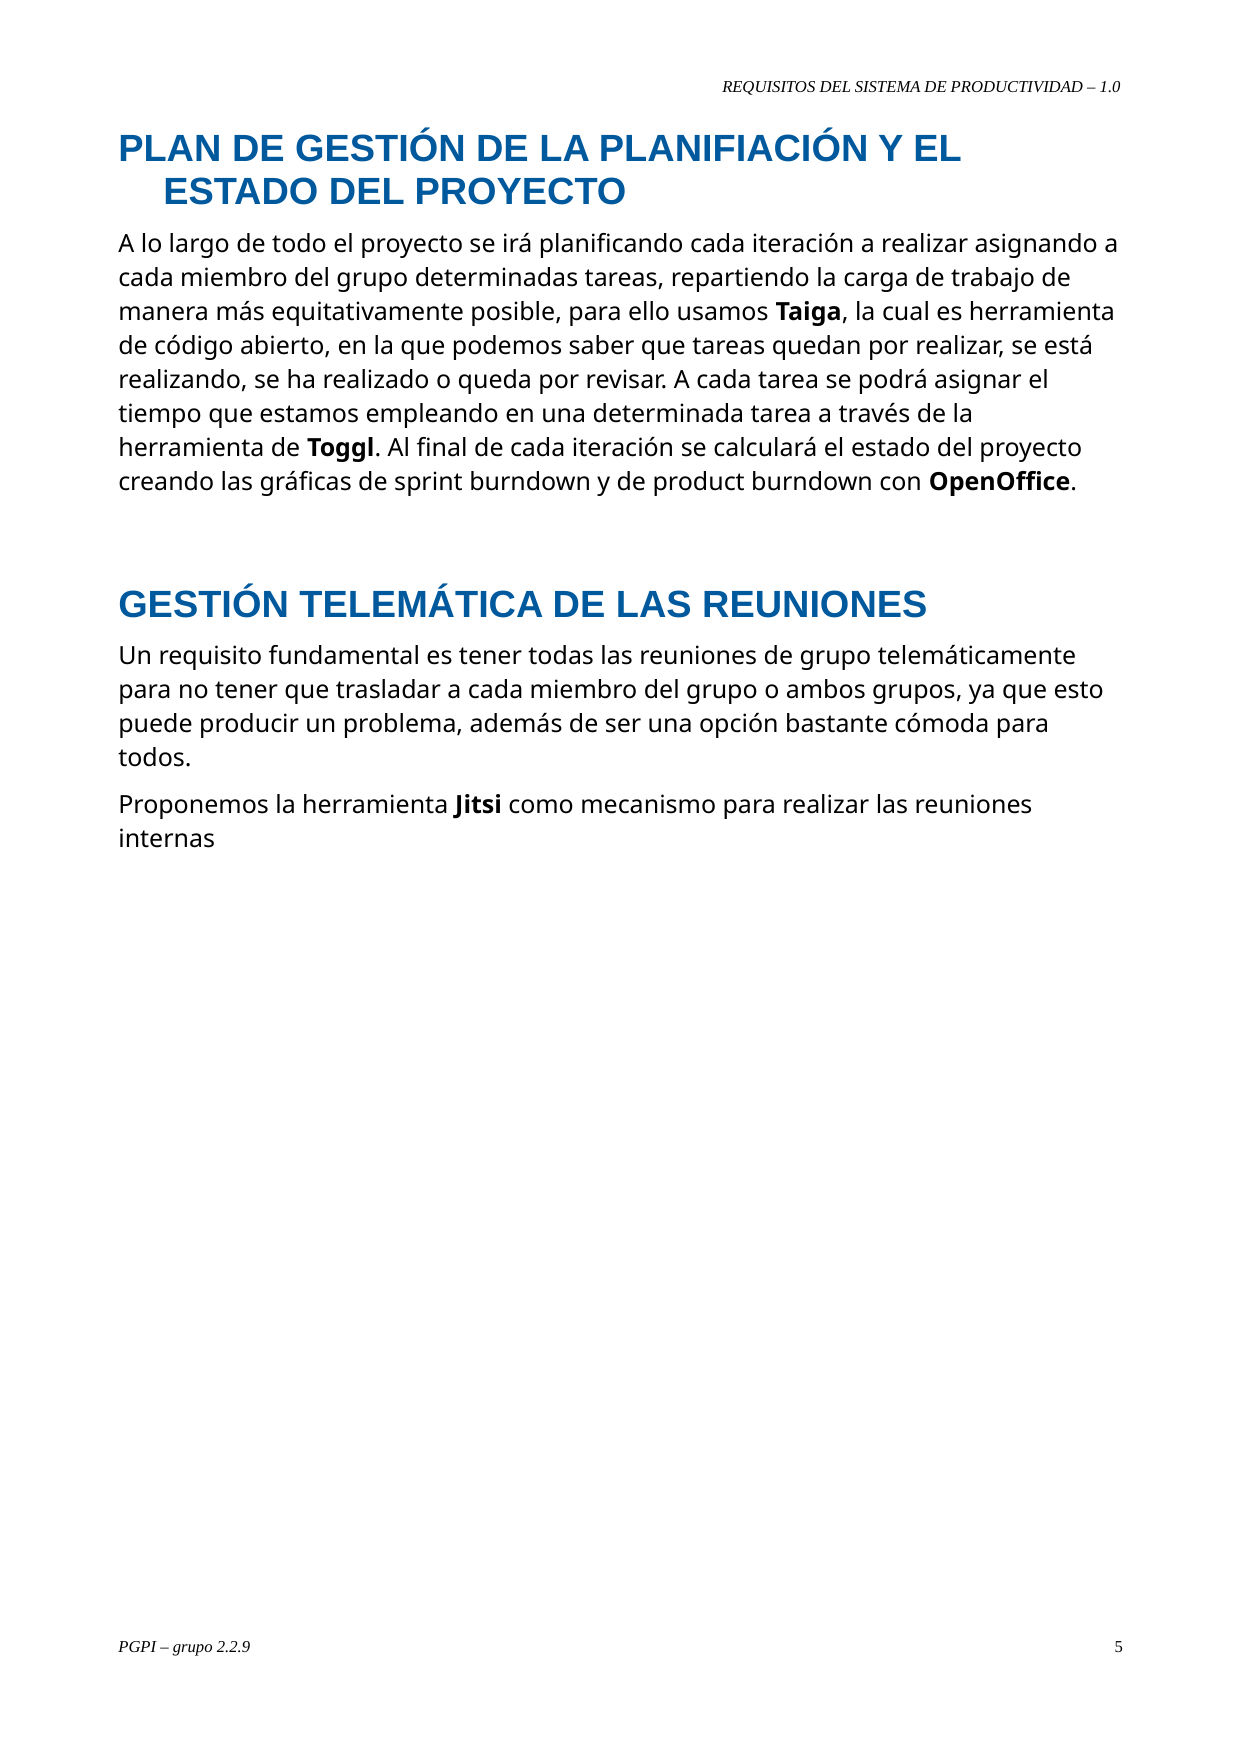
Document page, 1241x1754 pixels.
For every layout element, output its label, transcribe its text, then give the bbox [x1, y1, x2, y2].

text Proponemos la herramienta Jitsi como mecanismo para realizar las reuniones internas [118, 787, 1122, 855]
text A lo largo de todo el proyecto se irá planificando cada iteración a realizar asignando a cada miembro del grupo determinadas tareas, repartiendo la carga de trabajo de manera más equitativamente posible, para ello usamos Taiga, la cual es herramienta de código abierto, en la que podemos saber que tareas quedan por realizar, se está realizando, se ha realizado o queda por revisar. A cada tarea se podrá asignar el tiempo que estamos empleando en una determinada tarea a través de la herramienta de Toggl. Al final de cada iteración se calculará el estado del proyecto creando las gráficas de sprint burndown y de product burndown con OpenOffice. [118, 225, 1122, 498]
subtitle Plan de gestión de la planifiación y el estado del proyecto [118, 125, 1122, 213]
subtitle gestión telemática de las reuniones [118, 582, 1122, 625]
text Un requisito fundamental es tener todas las reuniones de grupo telemáticamente para no tener que trasladar a cada miembro del grupo o ambos grupos, ya que esto puede producir un problema, además de ser una opción bastante cómoda para todos. [118, 638, 1122, 774]
